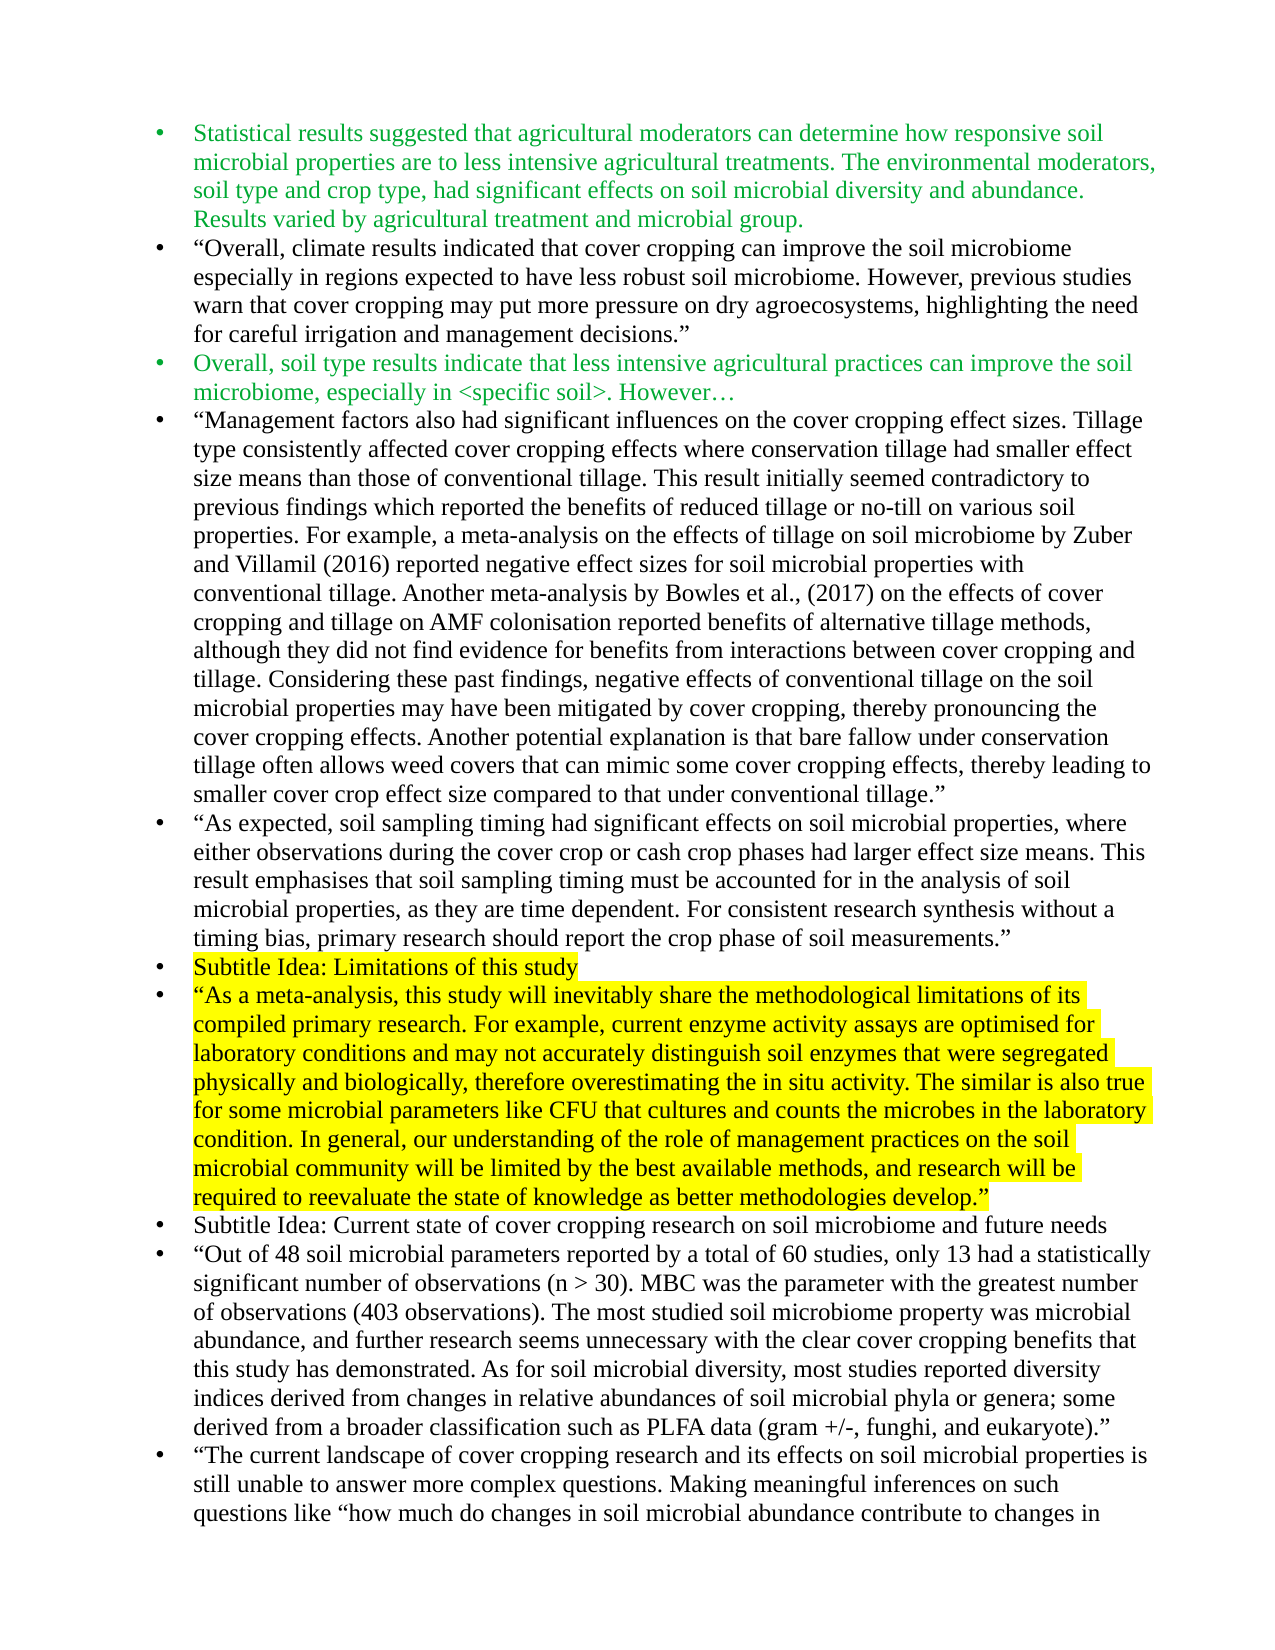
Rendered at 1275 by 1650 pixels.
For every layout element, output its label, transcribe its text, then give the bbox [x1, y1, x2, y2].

list “As expected, soil sampling timing had significant effects on soil microbial properties, where either observations during the cover crop or cash crop phases had larger effect size means. This result emphasises that soil sampling timing must be accounted for in the analysis of soil microbial properties, as they are time dependent. For consistent research synthesis without a timing bias, primary research should report the crop phase of soil measurements.” [156, 808, 1157, 952]
list “As a meta-analysis, this study will inevitably share the methodological limitations of its compiled primary research. For example, current enzyme activity assays are optimised for laboratory conditions and may not accurately distinguish soil enzymes that were segregated physically and biologically, therefore overestimating the in situ activity. The similar is also true for some microbial parameters like CFU that cultures and counts the microbes in the laboratory condition. In general, our understanding of the role of management practices on the soil microbial community will be limited by the best available methods, and research will be required to reevaluate the state of knowledge as better methodologies develop.” [156, 981, 1157, 1211]
list “The current landscape of cover cropping research and its effects on soil microbial properties is still unable to answer more complex questions. Making meaningful inferences on such questions like “how much do changes in soil microbial abundance contribute to changes in [156, 1441, 1157, 1527]
list Overall, soil type results indicate that less intensive agricultural practices can improve the soil microbiome, especially in <specific soil>. However… [156, 348, 1157, 406]
list “Overall, climate results indicated that cover cropping can improve the soil microbiome especially in regions expected to have less robust soil microbiome. However, previous studies warn that cover cropping may put more pressure on dry agroecosystems, highlighting the need for careful irrigation and management decisions.” [156, 233, 1157, 348]
list Subtitle Idea: Limitations of this study [156, 952, 1157, 981]
list “Management factors also had significant influences on the cover cropping effect sizes. Tillage type consistently affected cover cropping effects where conservation tillage had smaller effect size means than those of conventional tillage. This result initially seemed contradictory to previous findings which reported the benefits of reduced tillage or no-till on various soil properties. For example, a meta-analysis on the effects of tillage on soil microbiome by Zuber and Villamil (2016) reported negative effect sizes for soil microbial properties with conventional tillage. Another meta-analysis by Bowles et al., (2017) on the effects of cover cropping and tillage on AMF colonisation reported benefits of alternative tillage methods, although they did not find evidence for benefits from interactions between cover cropping and tillage. Considering these past findings, negative effects of conventional tillage on the soil microbial properties may have been mitigated by cover cropping, thereby pronouncing the cover cropping effects. Another potential explanation is that bare fallow under conservation tillage often allows weed covers that can mimic some cover cropping effects, thereby leading to smaller cover crop effect size compared to that under conventional tillage.” [156, 406, 1157, 808]
list “Out of 48 soil microbial parameters reported by a total of 60 studies, only 13 had a statistically significant number of observations (n > 30). MBC was the parameter with the greatest number of observations (403 observations). The most studied soil microbiome property was microbial abundance, and further research seems unnecessary with the clear cover cropping benefits that this study has demonstrated. As for soil microbial diversity, most studies reported diversity indices derived from changes in relative abundances of soil microbial phyla or genera; some derived from a broader classification such as PLFA data (gram +/-, funghi, and eukaryote).” [156, 1239, 1157, 1441]
list Statistical results suggested that agricultural moderators can determine how responsive soil microbial properties are to less intensive agricultural treatments. The environmental moderators, soil type and crop type, had significant effects on soil microbial diversity and abundance. Results varied by agricultural treatment and microbial group. [156, 118, 1157, 233]
list Subtitle Idea: Current state of cover cropping research on soil microbiome and future needs [156, 1211, 1157, 1239]
